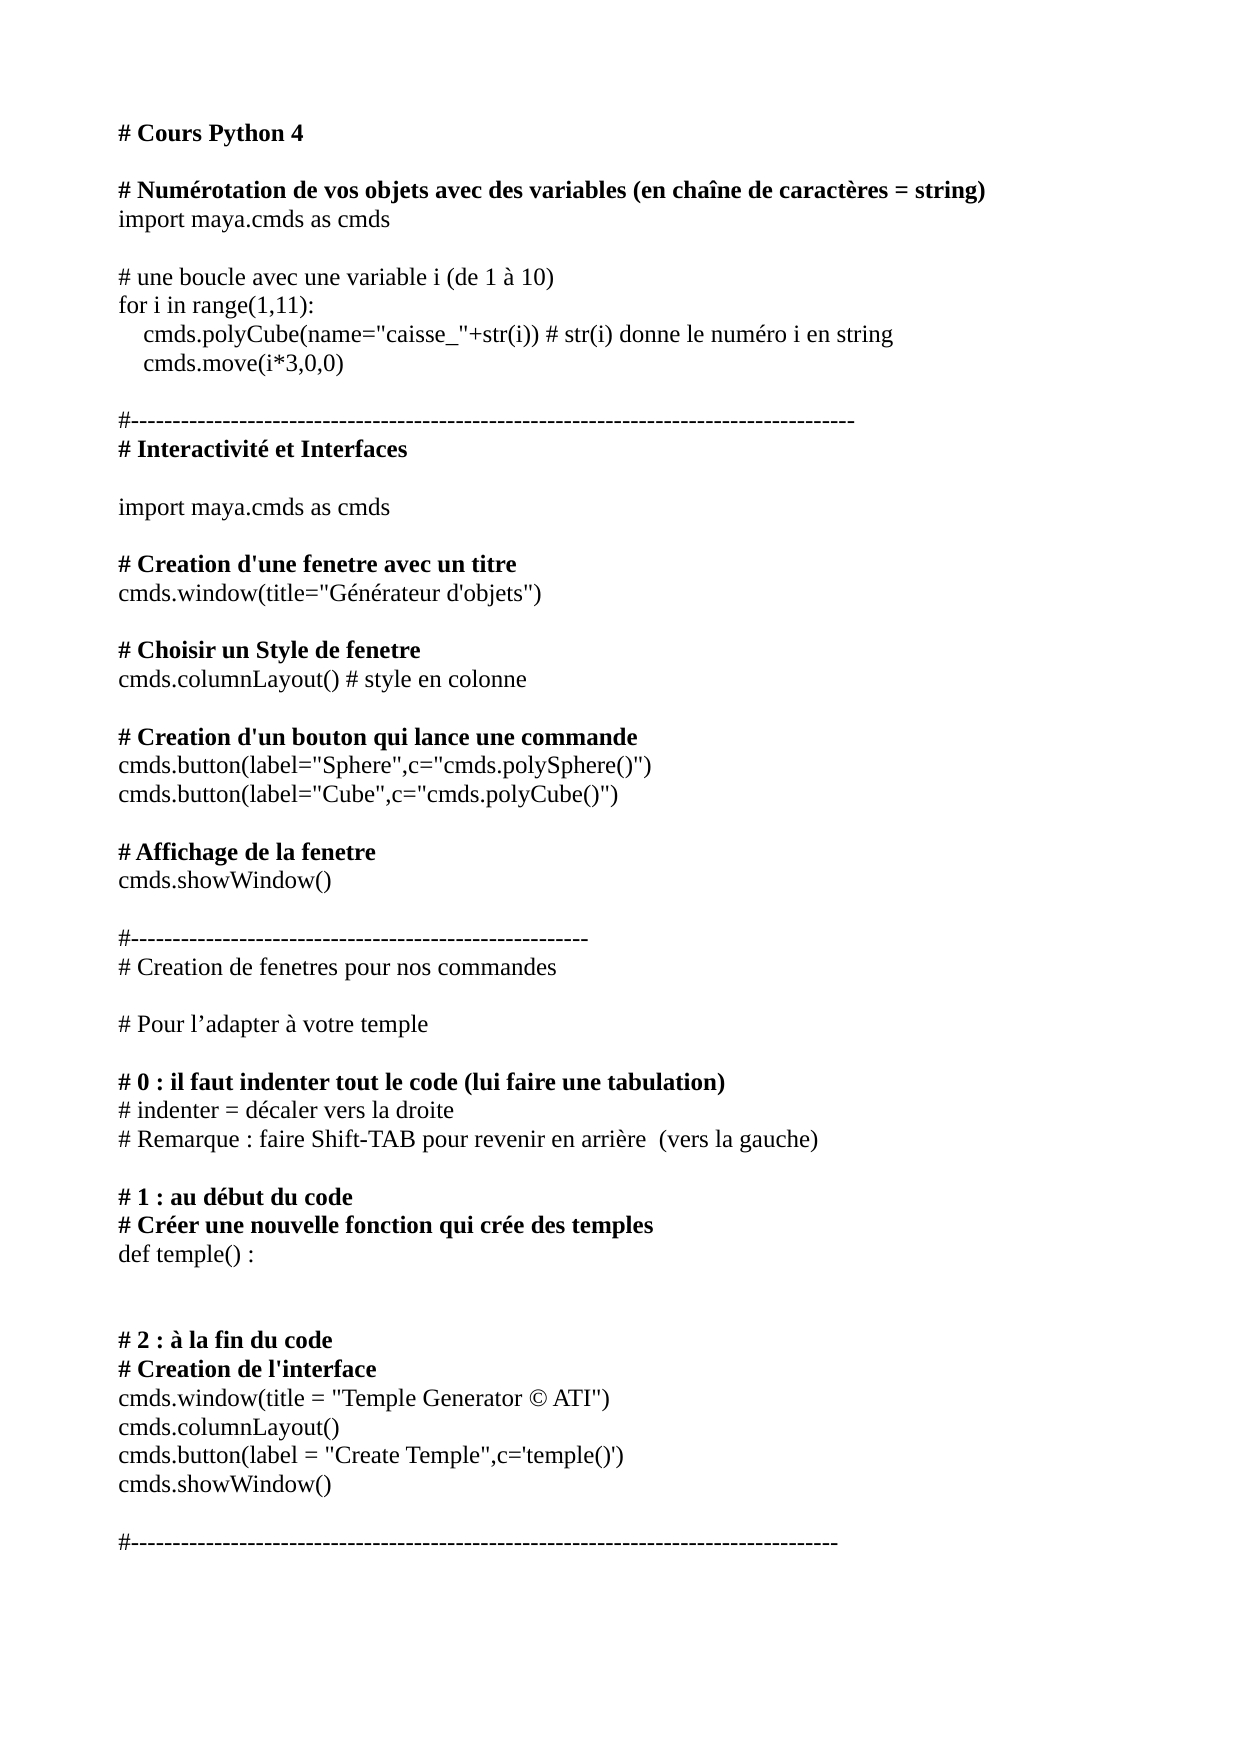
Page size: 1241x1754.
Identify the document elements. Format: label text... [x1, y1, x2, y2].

text # Creation d'un bouton qui lance une commande [118, 722, 1122, 751]
text cmds.button(label = "Create Temple",c='temple()') [118, 1441, 1122, 1469]
text for i in range(1,11): [118, 291, 1122, 319]
text # indenter = décaler vers la droite [118, 1096, 1122, 1124]
text # Creation d'une fenetre avec un titre [118, 549, 1122, 578]
text # 0 : il faut indenter tout le code (lui faire une tabulation) [118, 1067, 1122, 1096]
text import maya.cmds as cmds [118, 492, 1122, 521]
text cmds.window(title = "Temple Generator © ATI") [118, 1383, 1122, 1412]
text # Creation de fenetres pour nos commandes [118, 952, 1122, 981]
text cmds.move(i*3,0,0) [118, 348, 1122, 377]
text # Créer une nouvelle fonction qui crée des temples [118, 1211, 1122, 1239]
text # Remarque : faire Shift-TAB pour revenir en arrière (vers la gauche) [118, 1124, 1122, 1153]
text # Cours Python 4 [118, 118, 1122, 147]
text # Interactivité et Interfaces [118, 434, 1122, 463]
text cmds.columnLayout() [118, 1412, 1122, 1441]
text # Creation de l'interface [118, 1354, 1122, 1383]
text # Pour l’adapter à votre temple [118, 1009, 1122, 1038]
text #------------------------------------------------------- [118, 923, 1122, 952]
text cmds.button(label="Sphere",c="cmds.polySphere()") [118, 751, 1122, 779]
text cmds.columnLayout() # style en colonne [118, 664, 1122, 693]
text def temple() : [118, 1239, 1122, 1268]
text # 1 : au début du code [118, 1182, 1122, 1211]
text cmds.button(label="Cube",c="cmds.polyCube()") [118, 779, 1122, 808]
text cmds.showWindow() [118, 1469, 1122, 1498]
text # 2 : à la fin du code [118, 1326, 1122, 1354]
text #------------------------------------------------------------------------------------- [118, 1527, 1122, 1556]
text #--------------------------------------------------------------------------------------- [118, 406, 1122, 434]
text cmds.showWindow() [118, 866, 1122, 894]
text cmds.window(title="Générateur d'objets") [118, 578, 1122, 607]
text # Affichage de la fenetre [118, 837, 1122, 866]
text cmds.polyCube(name="caisse_"+str(i)) # str(i) donne le numéro i en string [118, 319, 1122, 348]
text # Numérotation de vos objets avec des variables (en chaîne de caractères = string) [118, 176, 1122, 204]
text # une boucle avec une variable i (de 1 à 10) [118, 262, 1122, 291]
text import maya.cmds as cmds [118, 204, 1122, 233]
text # Choisir un Style de fenetre [118, 636, 1122, 664]
